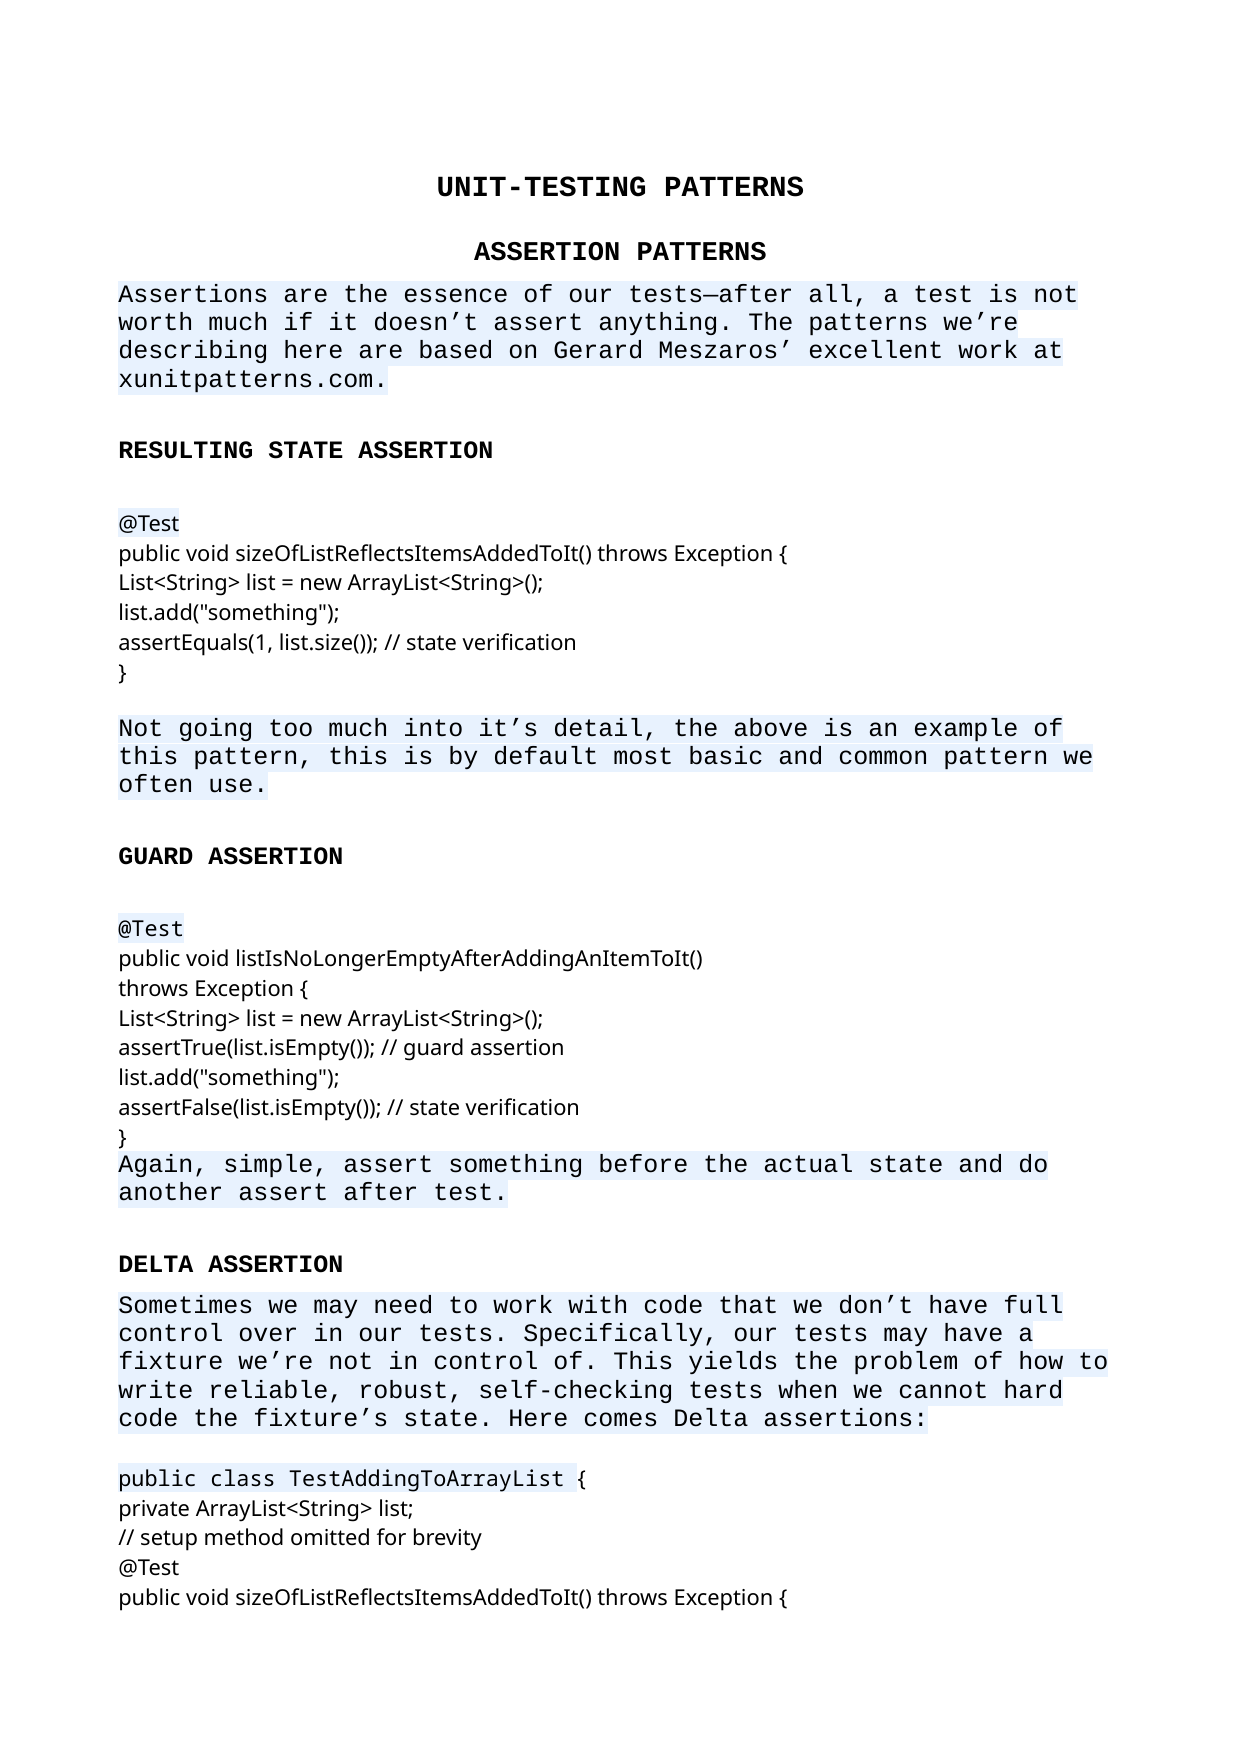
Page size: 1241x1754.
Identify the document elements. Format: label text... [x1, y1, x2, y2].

text private ArrayList<String> list; [118, 1492, 1122, 1522]
text public void sizeOfListReflectsItemsAddedToIt() throws Exception { [118, 1582, 1122, 1612]
text List<String> list = new ArrayList<String>(); [118, 1002, 1122, 1032]
subtitle ASSERTION PATTERNS [118, 238, 1122, 269]
text assertEquals(1, list.size()); // state verification [118, 627, 1122, 657]
text List<String> list = new ArrayList<String>(); [118, 567, 1122, 597]
subtitle GUARD ASSERTION [118, 843, 1122, 872]
text Sometimes we may need to work with code that we don’t have full control over in our tests. Specifically, our tests may have a fixture we’re not in control of. This yields the problem of how to write reliable, robust, self-checking tests when we cannot hard code the fixture’s state. Here comes Delta assertions: [118, 1292, 1122, 1434]
text public void listIsNoLongerEmptyAfterAddingAnItemToIt() [118, 943, 1122, 973]
text @Test [118, 1552, 1122, 1582]
text list.add("something"); [118, 597, 1122, 627]
subtitle RESULTING STATE ASSERTION [118, 438, 1122, 466]
subtitle DELTA ASSERTION [118, 1251, 1122, 1280]
text } [118, 657, 1122, 686]
text @Test [118, 913, 1122, 943]
text throws Exception { [118, 973, 1122, 1002]
text list.add("something"); [118, 1062, 1122, 1092]
text public class TestAddingToArrayList { [118, 1463, 1122, 1492]
text assertTrue(list.isEmpty()); // guard assertion [118, 1032, 1122, 1062]
text // setup method omitted for brevity [118, 1522, 1122, 1552]
text Assertions are the essence of our tests—after all, a test is not worth much if it doesn’t assert anything. The patterns we’re describing here are based on Gerard Meszaros’ excellent work at xunitpatterns.com. [118, 281, 1122, 395]
text assertFalse(list.isEmpty()); // state verification [118, 1092, 1122, 1122]
text public void sizeOfListReflectsItemsAddedToIt() throws Exception { [118, 537, 1122, 567]
subtitle UNIT-TESTING PATTERNS [118, 172, 1122, 205]
text Again, simple, assert something before the actual state and do another assert after test. [118, 1151, 1122, 1208]
text } [118, 1122, 1122, 1151]
text @Test [118, 508, 1122, 537]
text Not going too much into it’s detail, the above is an example of this pattern, this is by default most basic and common pattern we often use. [118, 715, 1122, 800]
